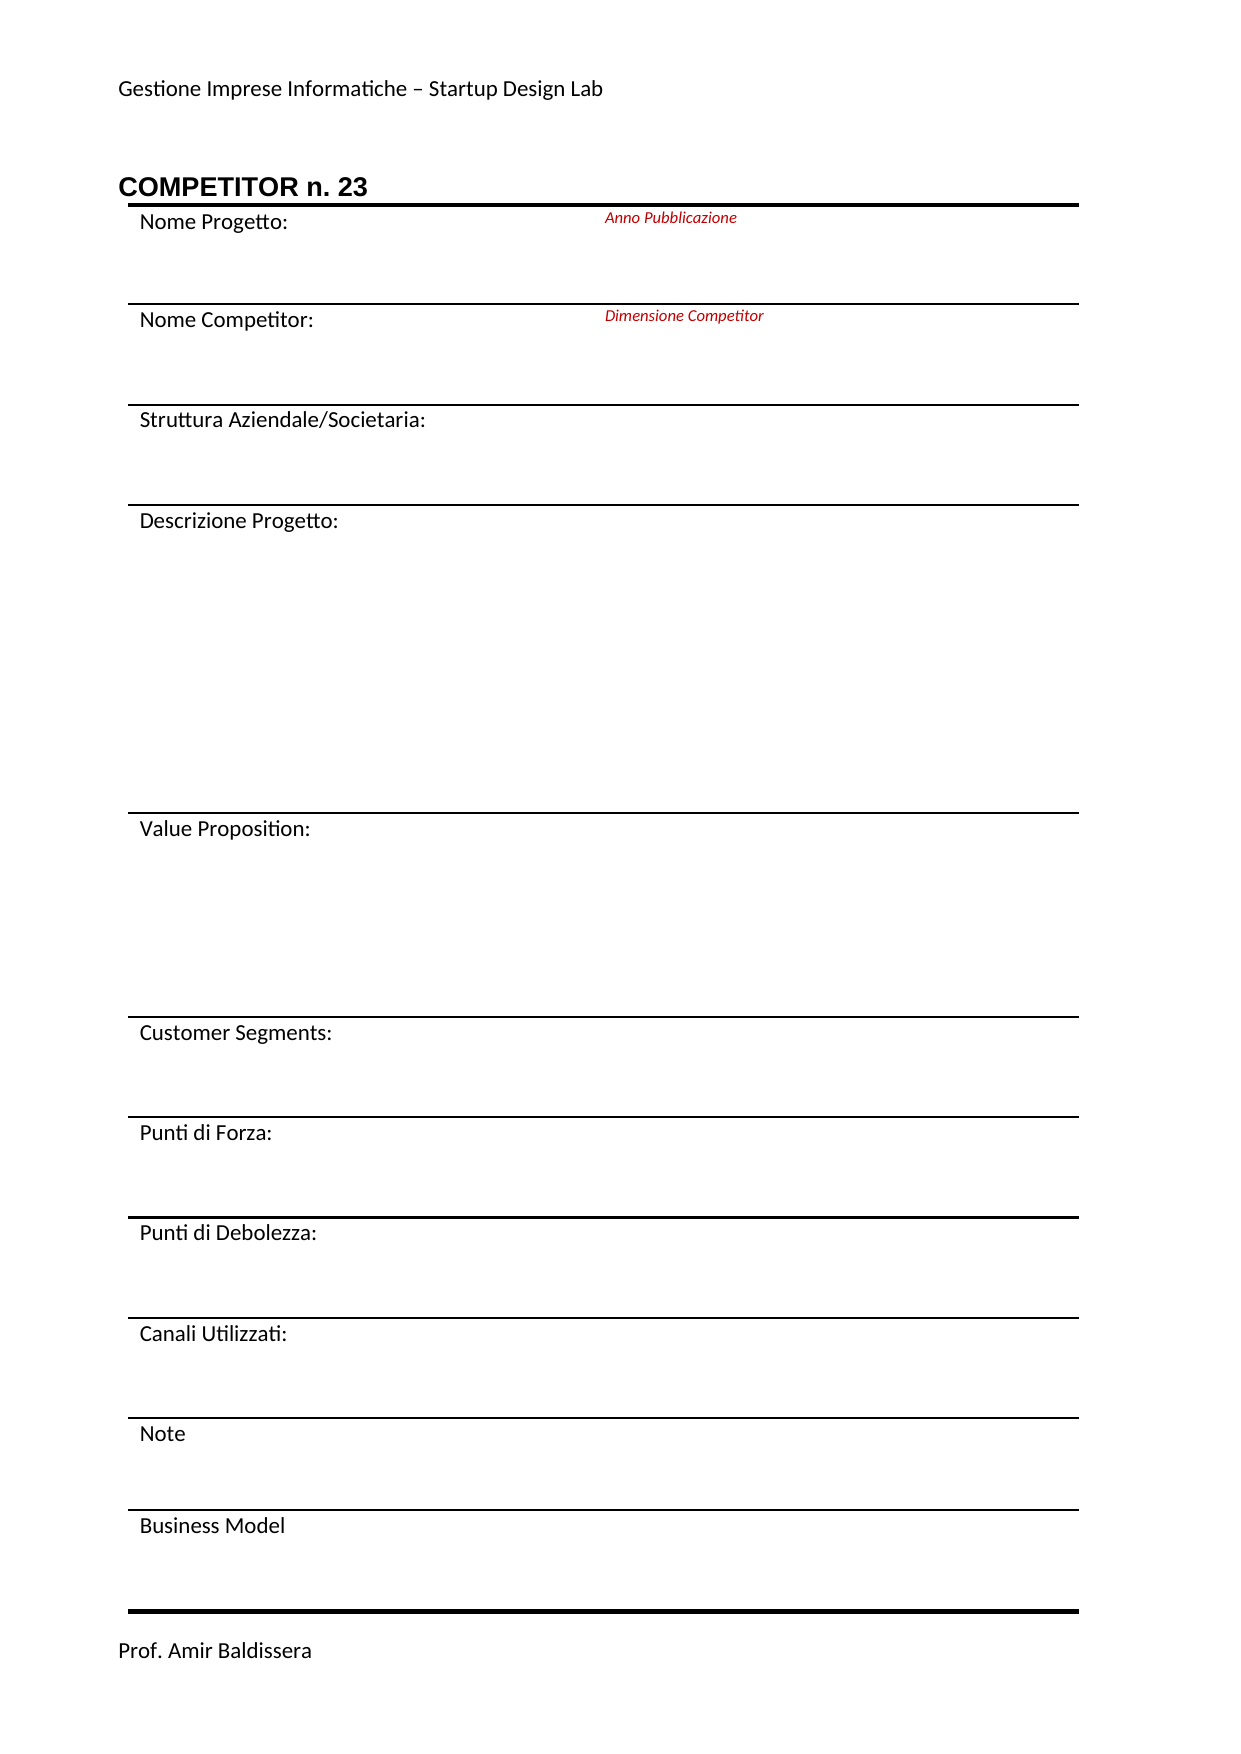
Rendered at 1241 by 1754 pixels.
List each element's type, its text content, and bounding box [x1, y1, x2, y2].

table_cell Note [128, 1419, 1078, 1509]
subtitle COMPETITOR n. 23 [118, 171, 1122, 203]
table_cell Nome Competitor: [128, 305, 593, 403]
table_cell Struttura Aziendale/Societaria: [128, 406, 1078, 504]
table_cell Punti di Forza: [128, 1118, 1078, 1216]
table_cell Dimensione Competitor [594, 305, 1078, 403]
table_header Anno Pubblicazione [594, 207, 1078, 303]
table_cell Punti di Debolezza: [128, 1219, 1078, 1317]
table_header Nome Progetto: [128, 207, 593, 303]
table_cell Business Model [128, 1511, 1078, 1609]
table_cell Canali Utilizzati: [128, 1319, 1078, 1417]
table_cell Descrizione Progetto: [128, 506, 1078, 812]
table_cell Customer Segments: [128, 1018, 1078, 1116]
table_cell Value Proposition: [128, 814, 1078, 1016]
